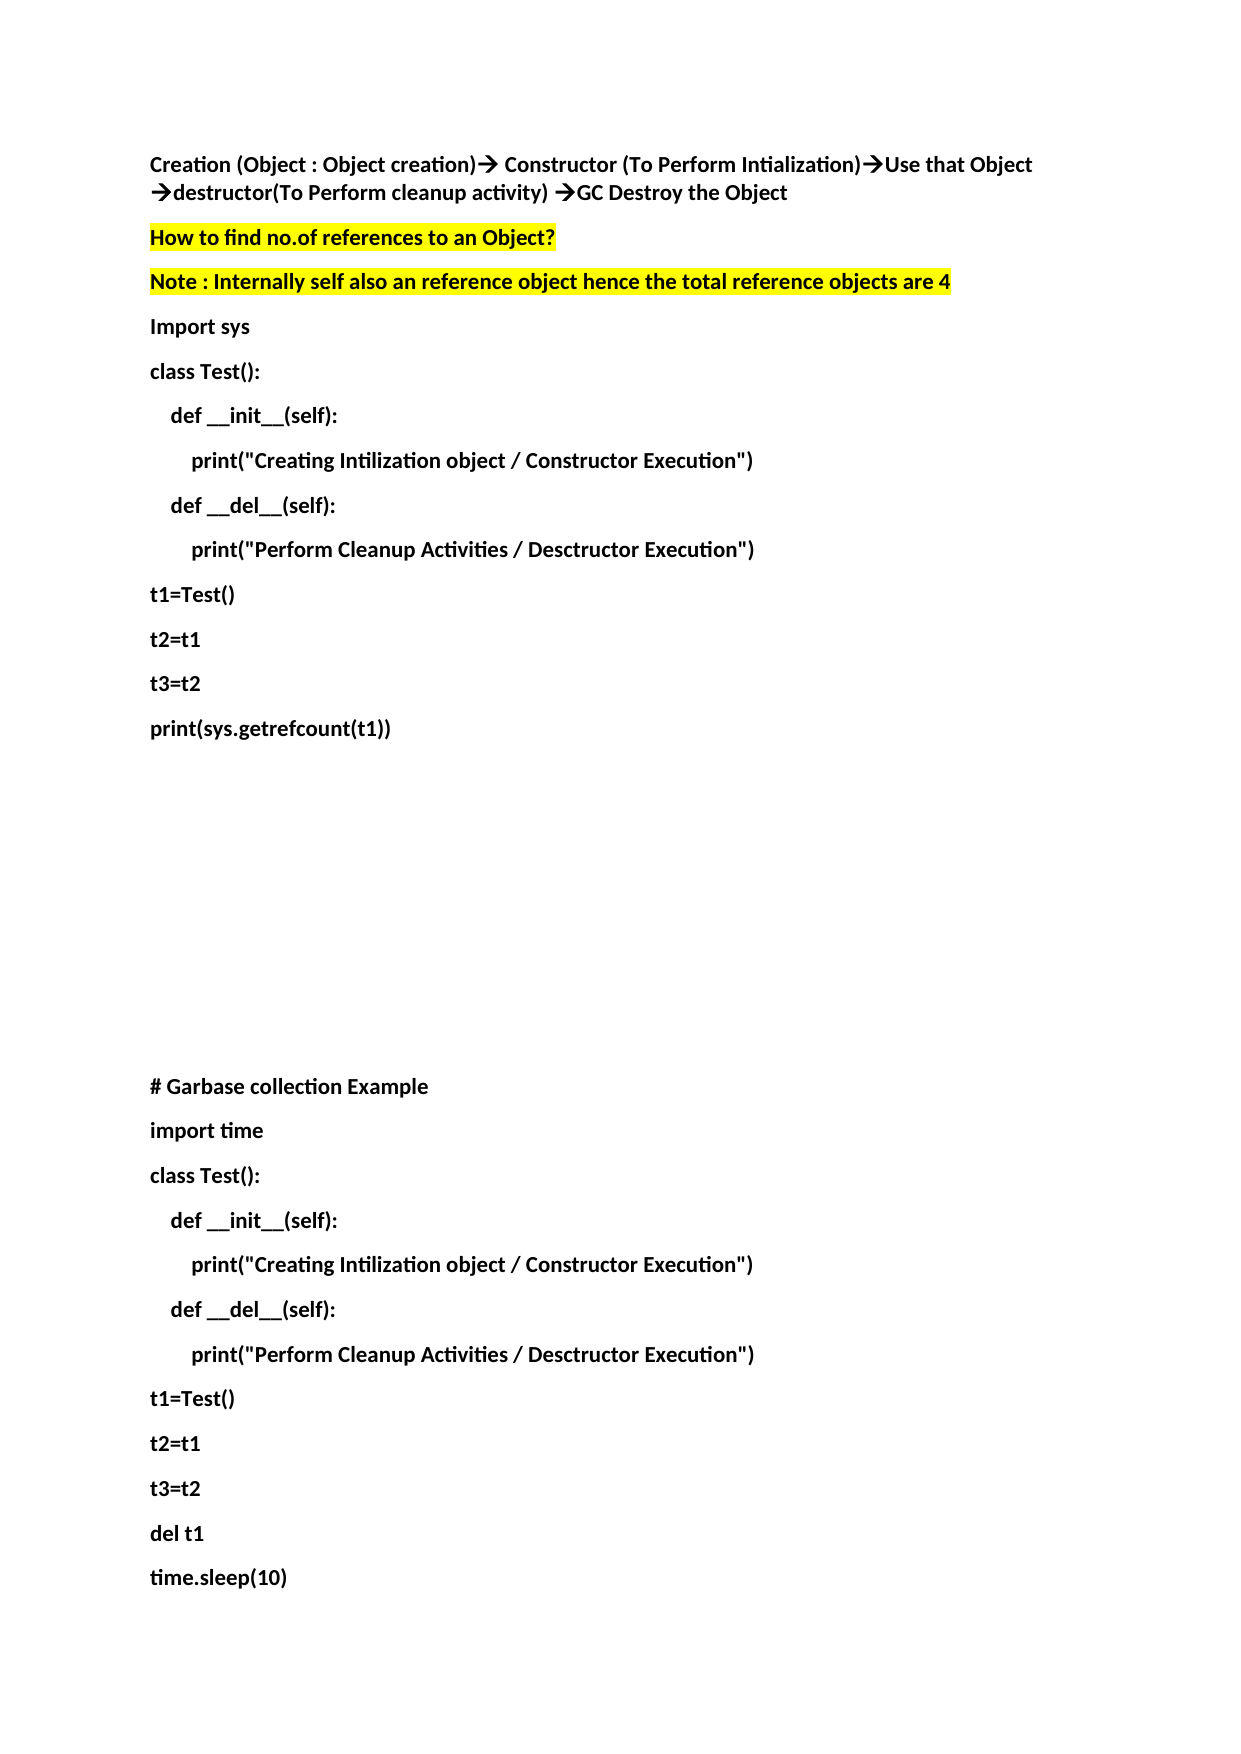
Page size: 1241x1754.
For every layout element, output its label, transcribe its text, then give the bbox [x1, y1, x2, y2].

text Note : Internally self also an reference object hence the total reference objects are 4 [150, 267, 1090, 295]
text Creation (Object : Object creation) Constructor (To Perform Intialization)Use that Object destructor(To Perform cleanup activity) GC Destroy the Object [150, 150, 1090, 206]
text class Test(): [150, 357, 1090, 385]
text def __del__(self): [150, 1295, 1090, 1323]
text t3=t2 [150, 669, 1090, 698]
text t2=t1 [150, 1429, 1090, 1457]
text del t1 [150, 1519, 1090, 1547]
text print("Creating Intilization object / Constructor Execution") [150, 1251, 1090, 1278]
text t1=Test() [150, 580, 1090, 608]
text print("Creating Intilization object / Constructor Execution") [150, 446, 1090, 474]
text print(sys.getrefcount(t1)) [150, 714, 1090, 742]
text def __init__(self): [150, 401, 1090, 429]
text print("Perform Cleanup Activities / Desctructor Execution") [150, 1340, 1090, 1368]
text How to find no.of references to an Object? [150, 223, 1090, 251]
text class Test(): [150, 1161, 1090, 1189]
text print("Perform Cleanup Activities / Desctructor Execution") [150, 536, 1090, 563]
text # Garbase collection Example [150, 1072, 1090, 1100]
text t3=t2 [150, 1474, 1090, 1502]
text t1=Test() [150, 1384, 1090, 1413]
text import time [150, 1116, 1090, 1144]
text t2=t1 [150, 625, 1090, 653]
text def __init__(self): [150, 1206, 1090, 1234]
text Import sys [150, 312, 1090, 340]
text def __del__(self): [150, 491, 1090, 519]
text time.sleep(10) [150, 1563, 1090, 1591]
